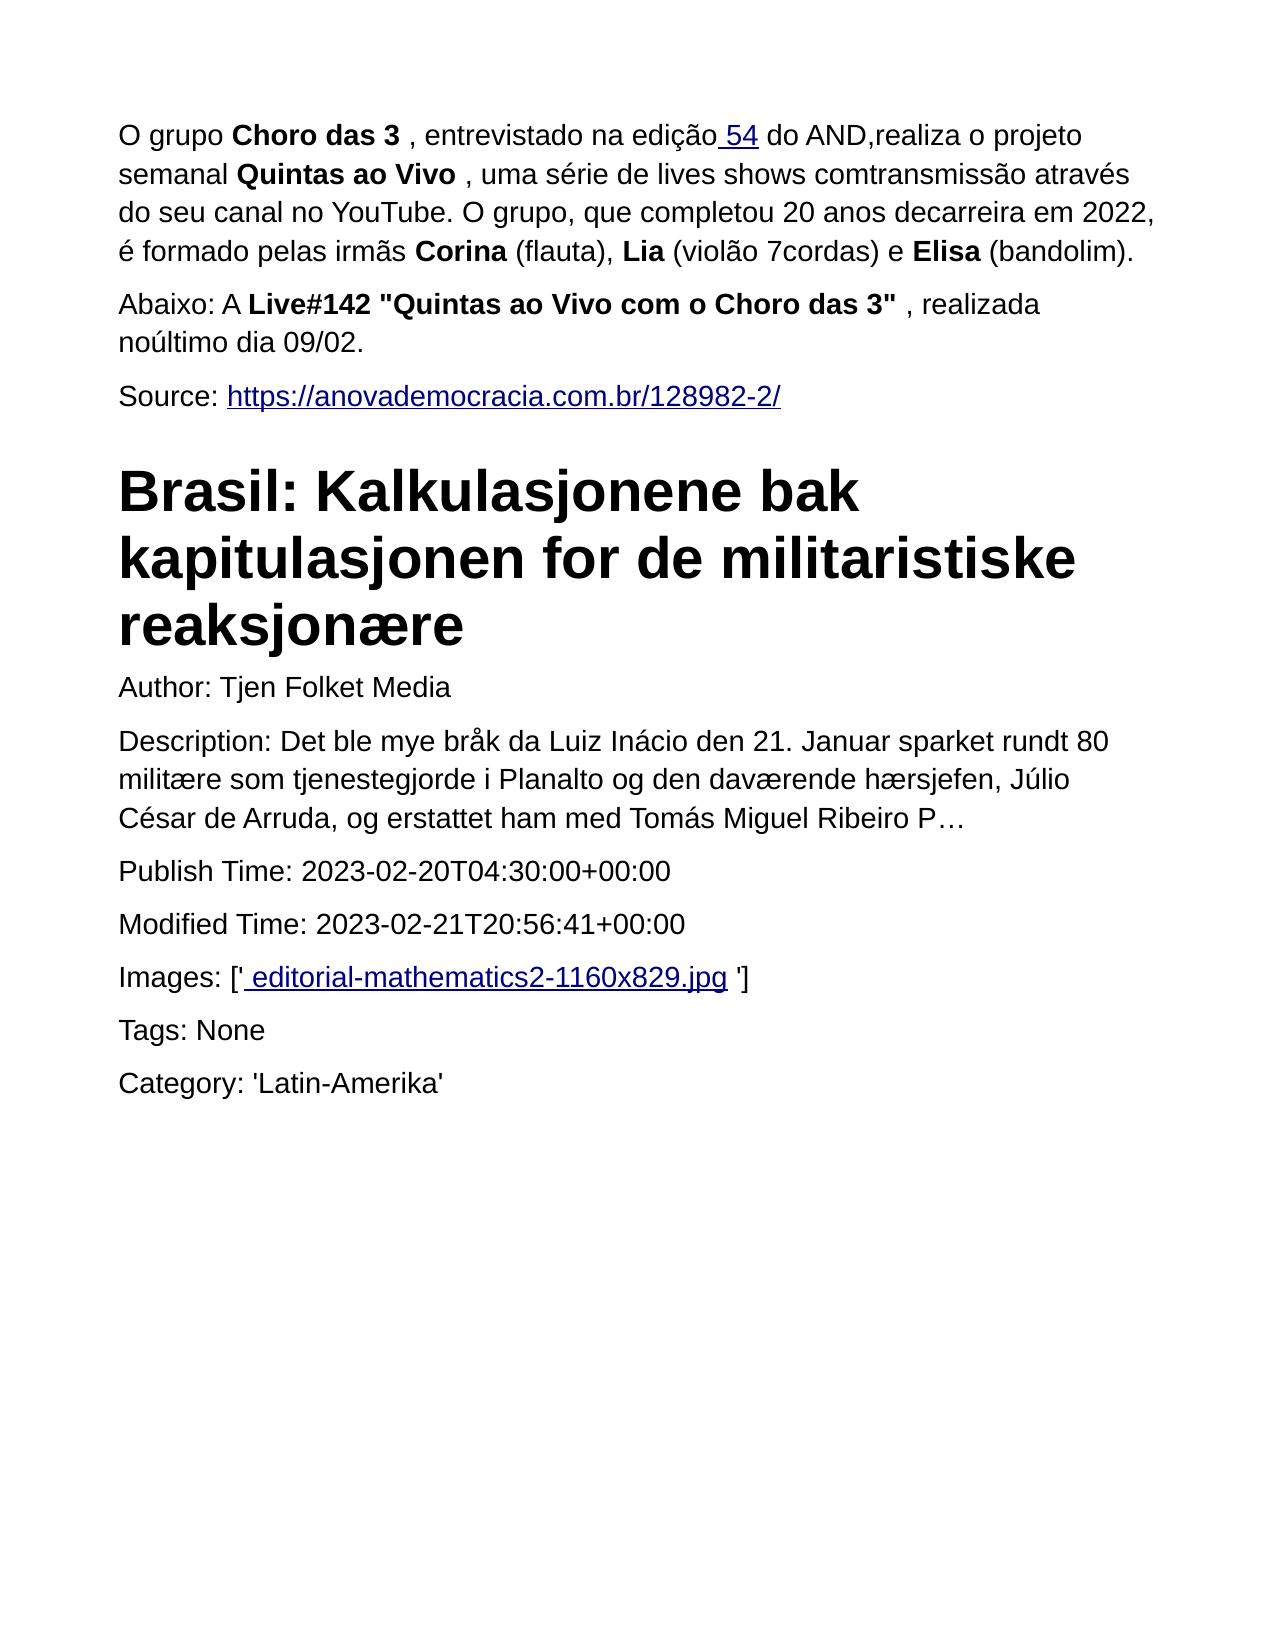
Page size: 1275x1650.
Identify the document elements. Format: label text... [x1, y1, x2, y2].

subtitle Brasil: Kalkulasjonene bak kapitulasjonen for de militaristiske reaksjonære [118, 457, 1157, 658]
text Modified Time: 2023-02-21T20:56:41+00:00 [118, 907, 1157, 940]
text Publish Time: 2023-02-20T04:30:00+00:00 [118, 854, 1157, 887]
text Tags: None [118, 1013, 1157, 1047]
text Category: 'Latin-Amerika' [118, 1066, 1157, 1100]
text O grupo Choro das 3 , entrevistado na edição 54 do AND,realiza o projeto semanal Quintas ao Vivo , uma série de lives shows comtransmissão através do seu canal no YouTube. O grupo, que completou 20 anos decarreira em 2022, é formado pelas irmãs Corina (flauta), Lia (violão 7cordas) e Elisa (bandolim). [118, 118, 1157, 267]
text Images: [' editorial-mathematics2-1160x829.jpg '] [118, 960, 1157, 993]
text Source: https://anovademocracia.com.br/128982-2/ [118, 378, 1157, 412]
text Abaixo: A Live#142 "Quintas ao Vivo com o Choro das 3" , realizada noúltimo dia 09/02. [118, 287, 1157, 359]
text Author: Tjen Folket Media [118, 670, 1157, 704]
text Description: Det ble mye bråk da Luiz Inácio den 21. Januar sparket rundt 80 militære som tjenestegjorde i Planalto og den daværende hærsjefen, Júlio César de Arruda, og erstattet ham med Tomás Miguel Ribeiro P… [118, 723, 1157, 834]
